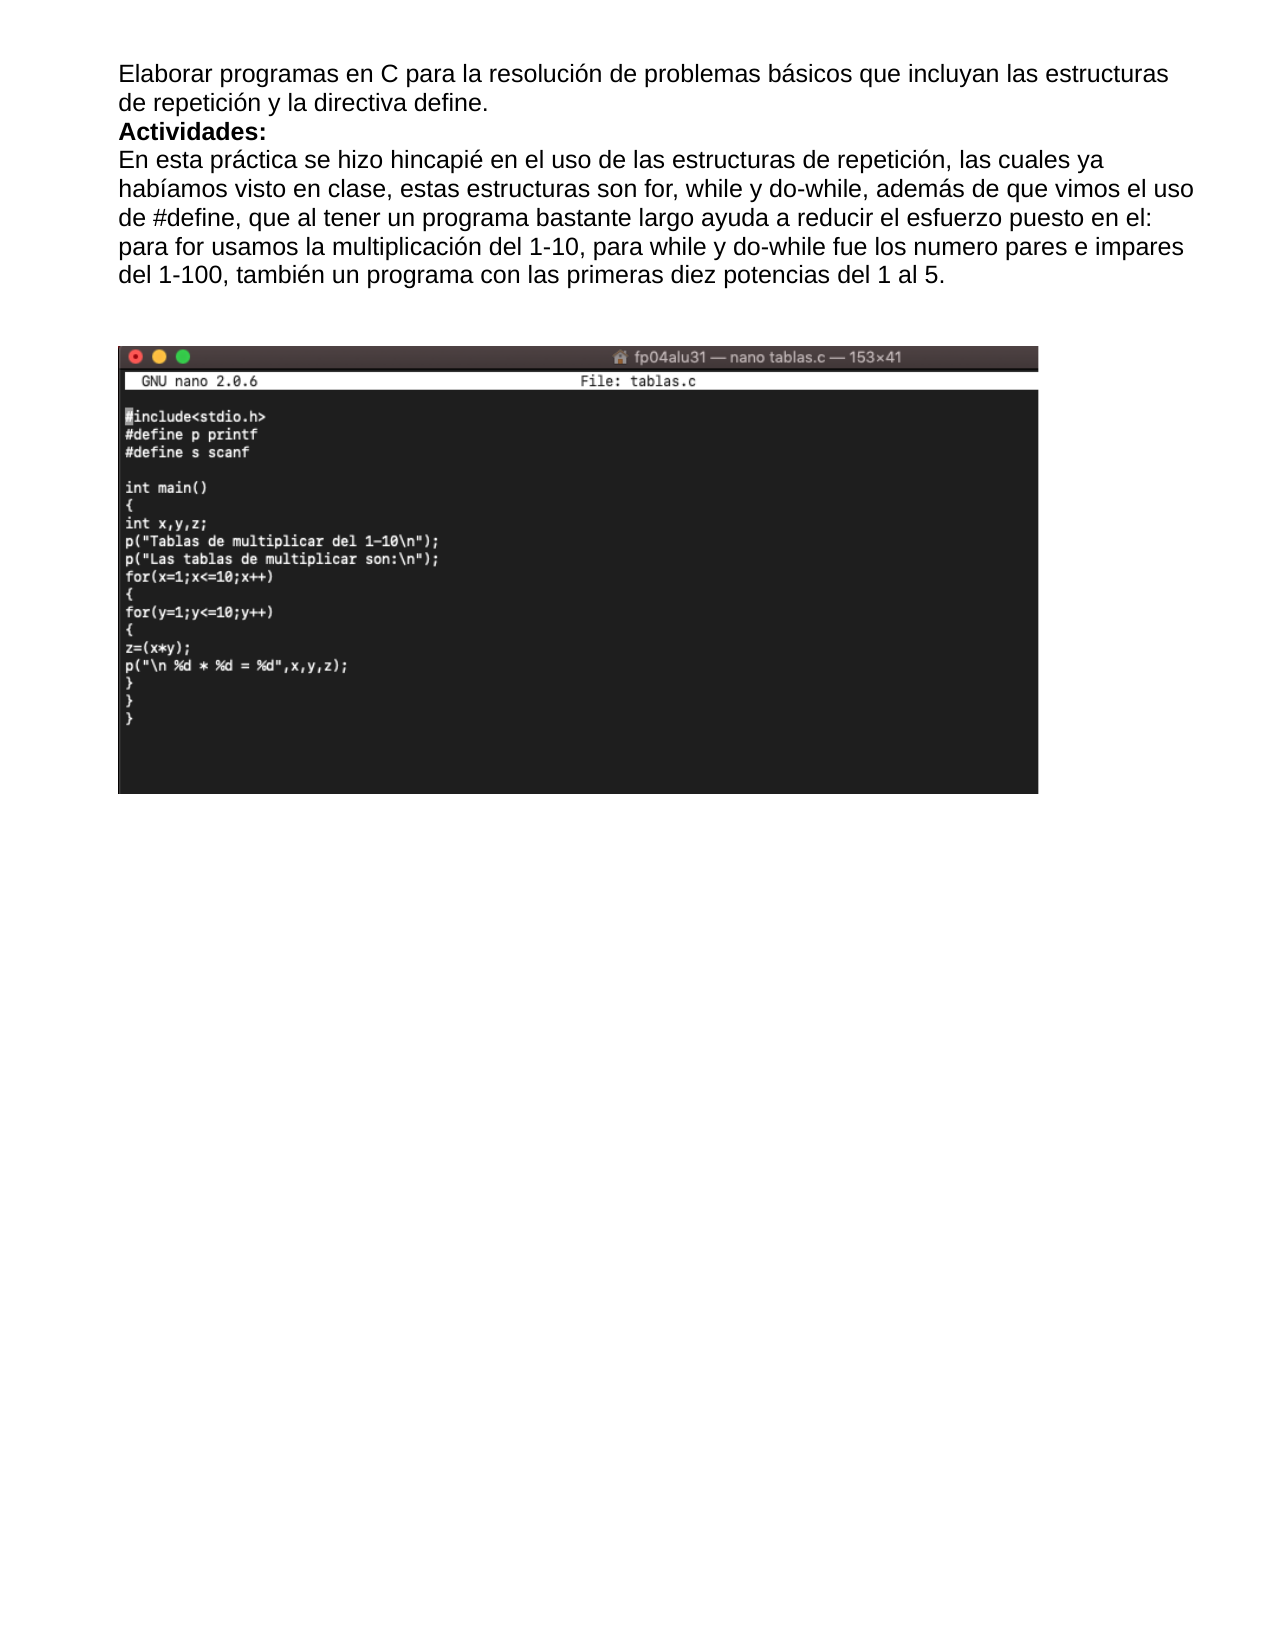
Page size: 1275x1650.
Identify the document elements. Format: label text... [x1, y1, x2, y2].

text En esta práctica se hizo hincapié en el uso de las estructuras de repetición, las cuales ya habíamos visto en clase, estas estructuras son for, while y do-while, además de que vimos el uso de #define, que al tener un programa bastante largo ayuda a reducir el esfuerzo puesto en el: para for usamos la multiplicación del 1-10, para while y do-while fue los numero pares e impares del 1-100, también un programa con las primeras diez potencias del 1 al 5. [118, 145, 1205, 289]
text Elaborar programas en C para la resolución de problemas básicos que incluyan las estructuras de repetición y la directiva define. [118, 59, 1205, 117]
text Actividades: [118, 117, 1205, 145]
